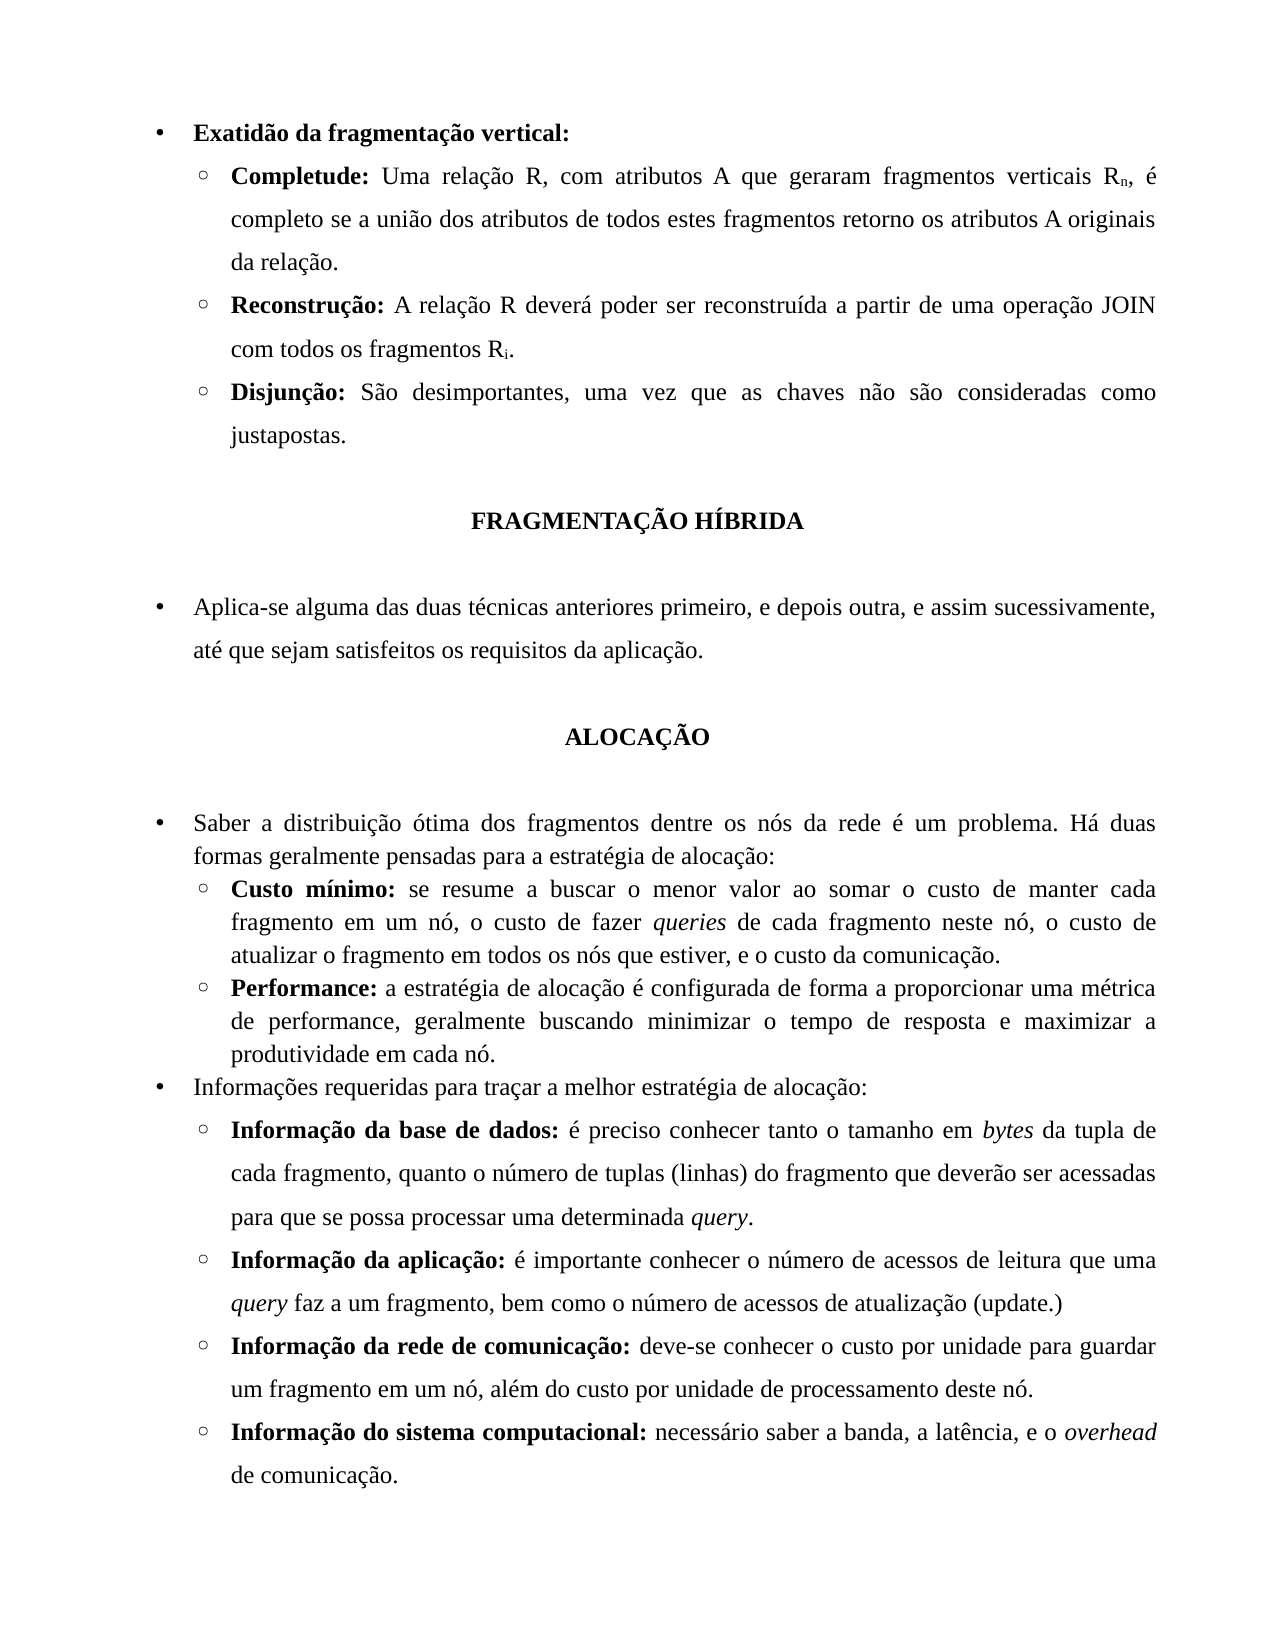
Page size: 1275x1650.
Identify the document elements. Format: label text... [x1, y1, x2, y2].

list Informação da aplicação: é importante conhecer o número de acessos de leitura que uma query faz a um fragmento, bem como o número de acessos de atualização (update.) [193, 1245, 1157, 1317]
list Reconstrução: A relação R deverá poder ser reconstruída a partir de uma operação JOIN com todos os fragmentos Ri. [193, 291, 1157, 362]
list Informação do sistema computacional: necessário saber a banda, a latência, e o overhead de comunicação. [193, 1417, 1157, 1489]
text FRAGMENTAÇÃO HÍBRIDA [118, 506, 1157, 535]
list Informações requeridas para traçar a melhor estratégia de alocação: [156, 1072, 1157, 1101]
text ALOCAÇÃO [118, 722, 1157, 751]
list Informação da base de dados: é preciso conhecer tanto o tamanho em bytes da tupla de cada fragmento, quanto o número de tuplas (linhas) do fragmento que deverão ser acessadas para que se possa processar uma determinada query. [193, 1115, 1157, 1230]
list Aplica-se alguma das duas técnicas anteriores primeiro, e depois outra, e assim sucessivamente, até que sejam satisfeitos os requisitos da aplicação. [156, 592, 1157, 664]
list Informação da rede de comunicação: deve-se conhecer o custo por unidade para guardar um fragmento em um nó, além do custo por unidade de processamento deste nó. [193, 1331, 1157, 1403]
list Disjunção: São desimportantes, uma vez que as chaves não são consideradas como justapostas. [193, 377, 1157, 449]
list Saber a distribuição ótima dos fragmentos dentre os nós da rede é um problema. Há duas formas geralmente pensadas para a estratégia de alocação: [156, 808, 1157, 870]
list Performance: a estratégia de alocação é configurada de forma a proporcionar uma métrica de performance, geralmente buscando minimizar o tempo de resposta e maximizar a produtividade em cada nó. [193, 973, 1157, 1068]
list Completude: Uma relação R, com atributos A que geraram fragmentos verticais Rn, é completo se a união dos atributos de todos estes fragmentos retorno os atributos A originais da relação. [193, 161, 1157, 276]
list Custo mínimo: se resume a buscar o menor valor ao somar o custo de manter cada fragmento em um nó, o custo de fazer queries de cada fragmento neste nó, o custo de atualizar o fragmento em todos os nós que estiver, e o custo da comunicação. [193, 874, 1157, 969]
list Exatidão da fragmentação vertical: [156, 118, 1157, 147]
